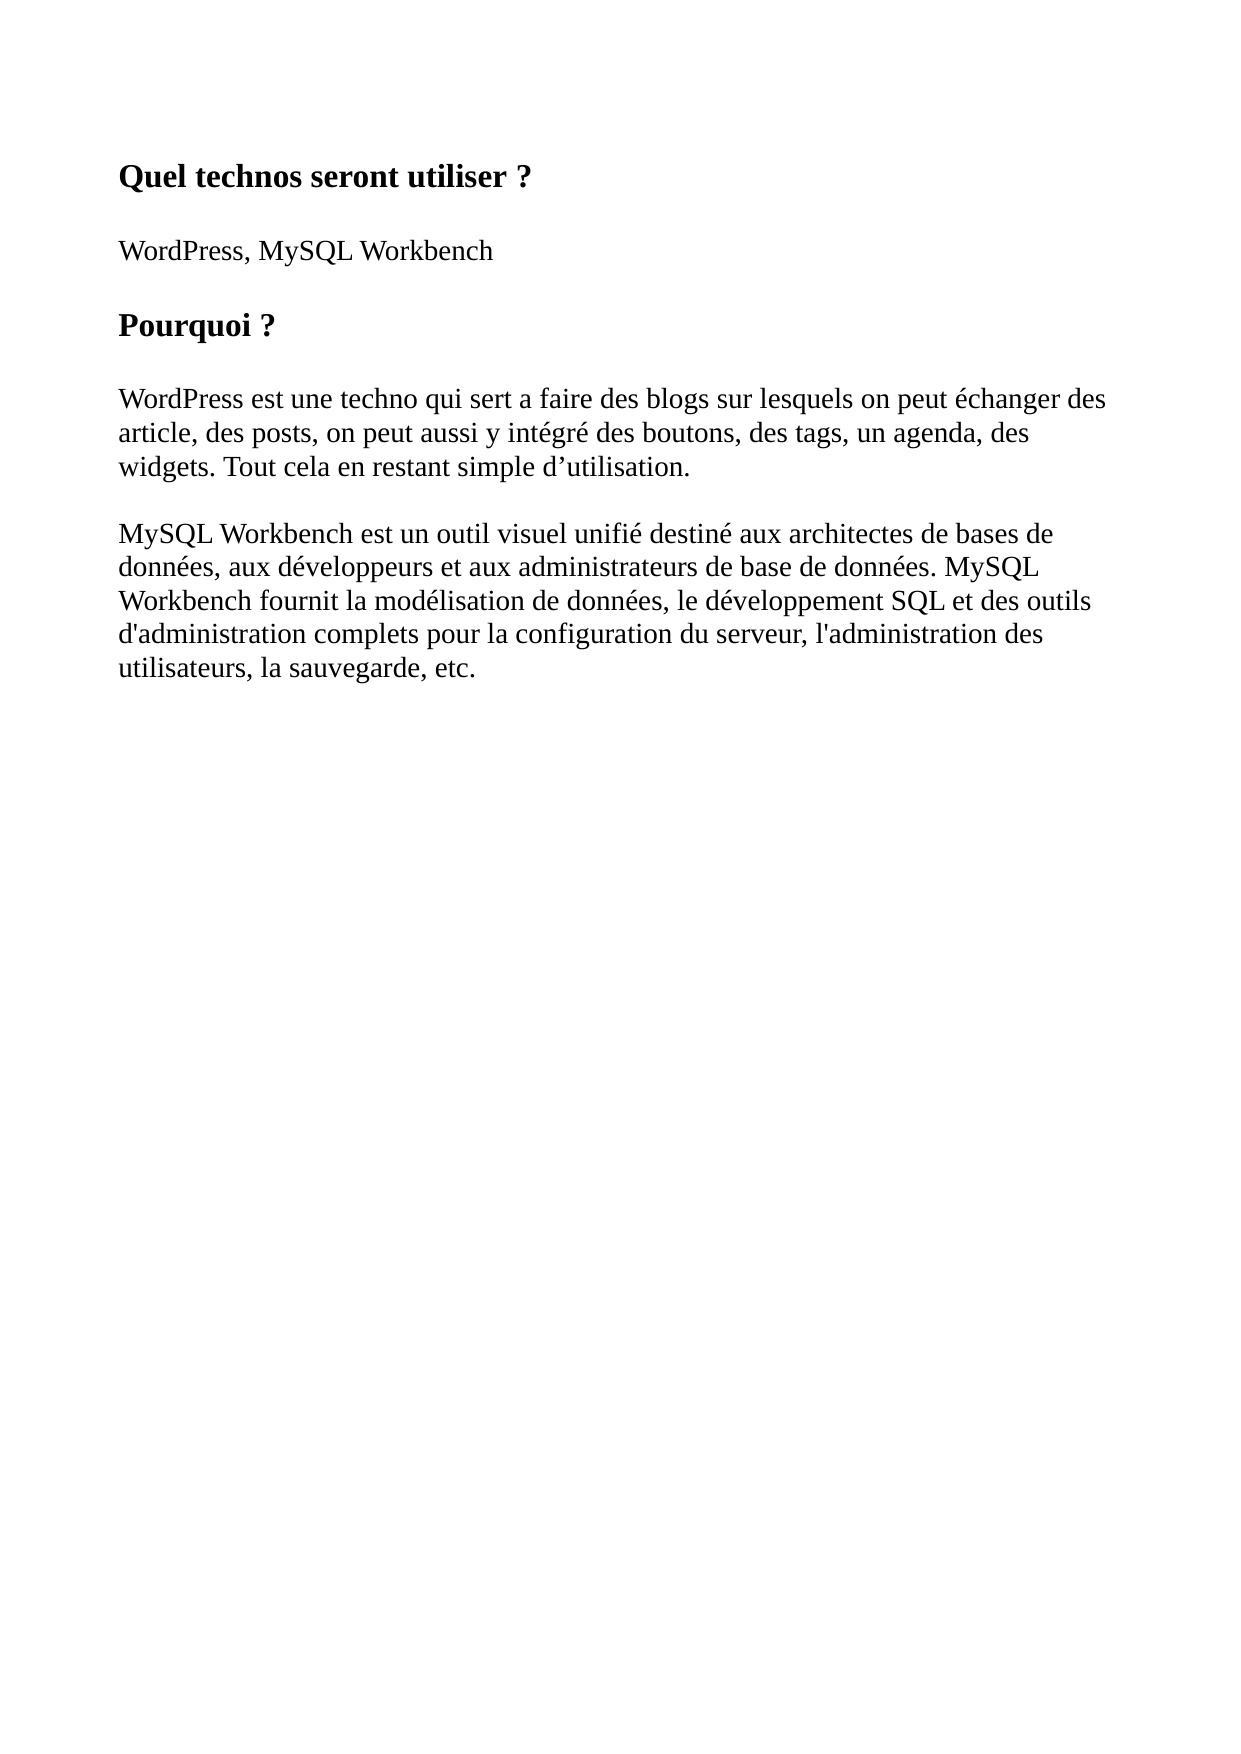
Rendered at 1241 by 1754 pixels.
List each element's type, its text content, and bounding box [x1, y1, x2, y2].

text MySQL Workbench est un outil visuel unifié destiné aux architectes de bases de données, aux développeurs et aux administrateurs de base de données. MySQL Workbench fournit la modélisation de données, le développement SQL et des outils d'administration complets pour la configuration du serveur, l'administration des utilisateurs, la sauvegarde, etc. [118, 516, 1122, 683]
text Quel technos seront utiliser ? [118, 156, 1122, 195]
text Pourquoi ? [118, 305, 1122, 343]
text WordPress, MySQL Workbench [118, 233, 1122, 267]
text WordPress est une techno qui sert a faire des blogs sur lesquels on peut échanger des article, des posts, on peut aussi y intégré des boutons, des tags, un agenda, des widgets. Tout cela en restant simple d’utilisation. [118, 382, 1122, 482]
